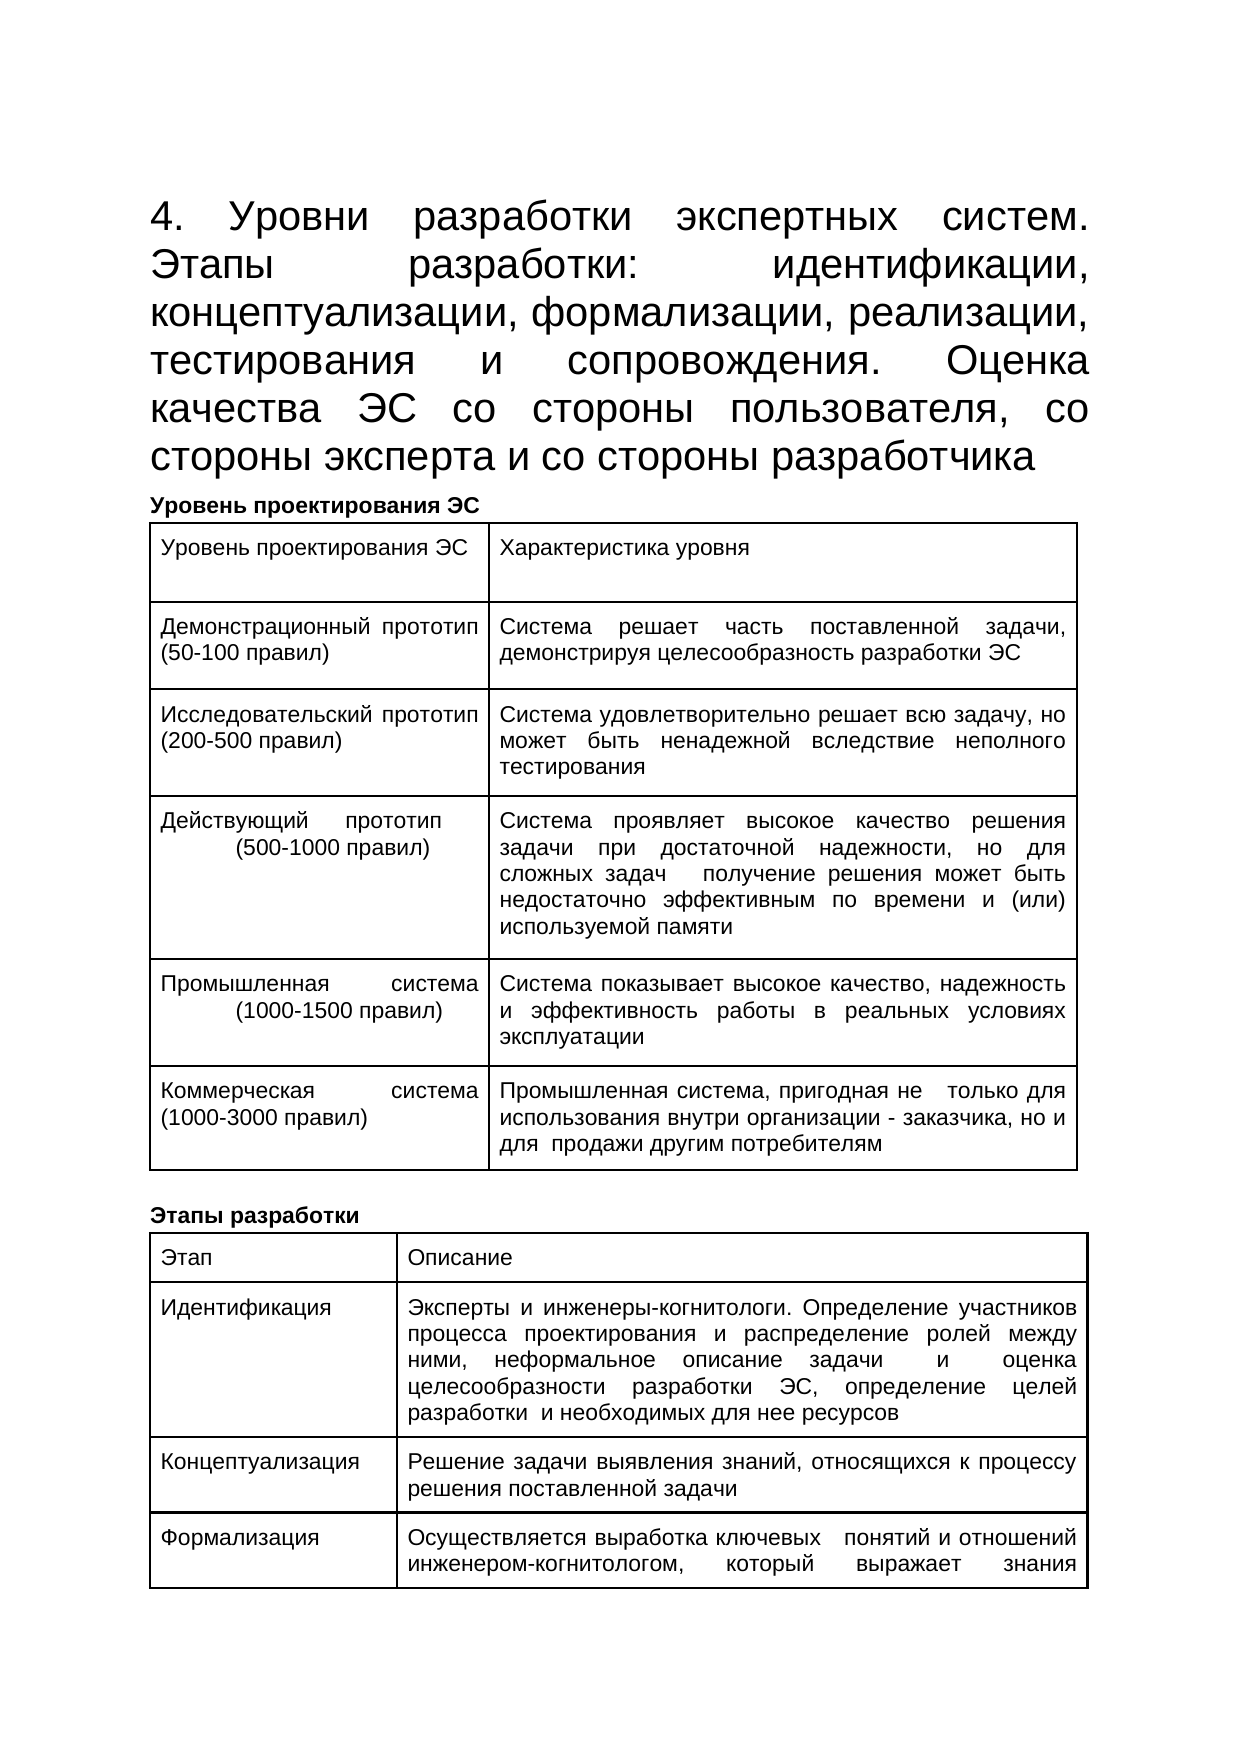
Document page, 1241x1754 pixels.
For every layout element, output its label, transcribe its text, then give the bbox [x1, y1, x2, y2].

table_cell Демонстрационный прототип (50-100 правил) [151, 603, 488, 688]
table_cell Промышленная система (1000-1500 правил) [151, 960, 488, 1064]
table_cell Идентификация [151, 1283, 396, 1436]
table_cell Действующий прототип (500-1000 правил) [151, 797, 488, 958]
table_header Характеристика уровня [490, 524, 1076, 601]
table_cell Эксперты и инженеры-когнитологи. Определение участников процесса проектирования и распределение ролей между ними, неформальное описание задачи и оценка целесообразности разработки ЭС, определение целей разработки и необходимых для нее ресурсов [398, 1283, 1086, 1436]
table_cell Система проявляет высокое качество решения задачи при достаточной надежности, но для сложных задач получение решения может быть недостаточно эффективным по времени и (или) используемой памяти [490, 797, 1076, 958]
table_cell Решение задачи выявления знаний, относящихся к процессу решения поставленной задачи [398, 1438, 1086, 1511]
table_cell Коммерческая система (1000-3000 правил) [151, 1067, 488, 1169]
table_cell Система показывает высокое качество, надежность и эффективность работы в реальных условиях эксплуатации [490, 960, 1076, 1064]
table_header Описание [398, 1234, 1086, 1281]
table_header Этап [151, 1234, 396, 1281]
table_cell Система решает часть поставленной задачи, демонстрируя целесообразность разработки ЭС [490, 603, 1076, 688]
subtitle 4. Уровни разработки экспертных систем. Этапы разработки: идентификации, концептуализации, формализации, реализации, тестирования и сопровождения. Оценка качества ЭС со стороны пользователя, со стороны эксперта и со стороны разработчика [150, 192, 1090, 479]
table_cell Исследовательский прототип (200-500 правил) [151, 690, 488, 795]
text Уровень проектирования ЭС [150, 492, 1090, 518]
table_cell Система удовлетворительно решает всю задачу, но может быть ненадежной вследствие неполного тестирования [490, 690, 1076, 795]
table_cell Формализация [151, 1514, 396, 1587]
table_cell Осуществляется выработка ключевых понятий и отношений инженером-когнитологом, который выражает знания [398, 1514, 1086, 1587]
table_header Уровень проектирования ЭС [151, 524, 488, 601]
table_cell Концептуализация [151, 1438, 396, 1511]
text Этапы разработки [150, 1202, 1090, 1228]
table_cell Промышленная система, пригодная не только для использования внутри организации - заказчика, но и для продажи другим потребителям [490, 1067, 1076, 1169]
